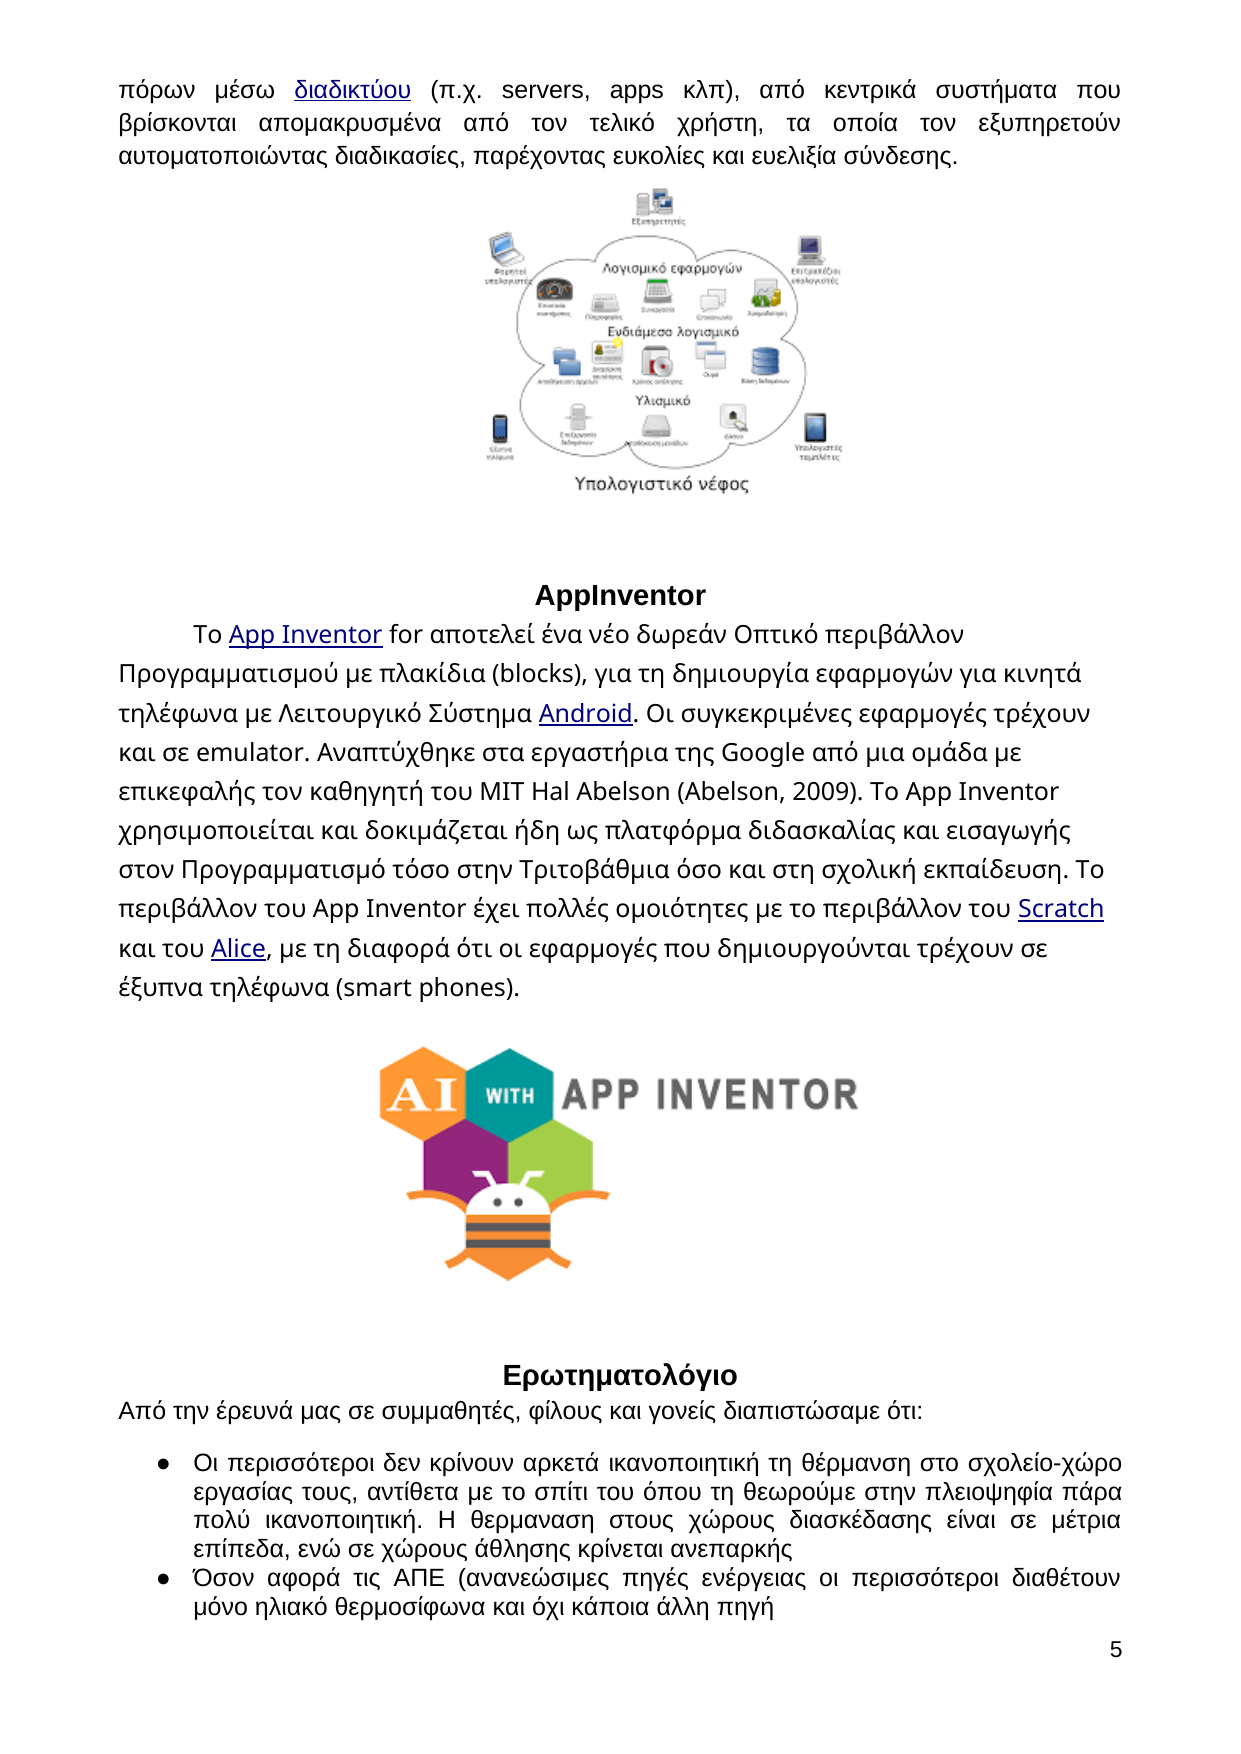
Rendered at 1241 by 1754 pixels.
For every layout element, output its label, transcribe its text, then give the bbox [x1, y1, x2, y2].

text To App Inventor for αποτελεί ένα νέο δωρεάν Οπτικό περιβάλλον Προγραμματισμού με πλακίδια (blocks), για τη δημιουργία εφαρμογών για κινητά τηλέφωνα με Λειτουργικό Σύστημα Android. Οι συγκεκριμένες εφαρμογές τρέχουν και σε emulator. Αναπτύχθηκε στα εργαστήρια της Google από μια ομάδα με επικεφαλής τον καθηγητή του MIT Hal Abelson (Abelson, 2009). To App Inventor χρησιμοποιείται και δοκιμάζεται ήδη ως πλατφόρμα διδασκαλίας και εισαγωγής στον Προγραμματισμό τόσο στην Τριτοβάθμια όσο και στη σχολική εκπαίδευση. To περιβάλλον του App Inventor έχει πολλές ομοιότητες με το περιβάλλον του Scratch και του Alice, με τη διαφορά ότι οι εφαρμογές που δημιουργούνται τρέχουν σε έξυπνα τηλέφωνα (smart phones). [118, 617, 1122, 1003]
text AppInventor [118, 578, 1122, 612]
text Ερωτηματολόγιο [118, 1358, 1122, 1391]
list Όσον αφορά τις ΑΠΕ (ανανεώσιμες πηγές ενέργειας οι περισσότεροι διαθέτουν μόνο ηλιακό θερμοσίφωνα και όχι κάποια άλλη πηγή [156, 1563, 1122, 1621]
text πόρων μέσω διαδικτύου (π.χ. servers, apps κλπ), από κεντρικά συστήματα που βρίσκονται απομακρυσμένα από τον τελικό χρήστη, τα οποία τον εξυπηρετούν αυτοματοποιώντας διαδικασίες, παρέχοντας ευκολίες και ευελιξία σύνδεσης. [118, 75, 1122, 170]
text Από την έρευνά μας σε συμμαθητές, φίλους και γονείς διαπιστώσαμε ότι: [118, 1396, 1122, 1425]
list Οι περισσότεροι δεν κρίνουν αρκετά ικανοποιητική τη θέρμανση στο σχολείο-χώρο εργασίας τους, αντίθετα με το σπίτι του όπου τη θεωρούμε στην πλειοψηφία πάρα πολύ ικανοποιητική. Η θερμαναση στους χώρους διασκέδασης είναι σε μέτρια επίπεδα, ενώ σε χώρους άθλησης κρίνεται ανεπαρκής [156, 1448, 1122, 1563]
